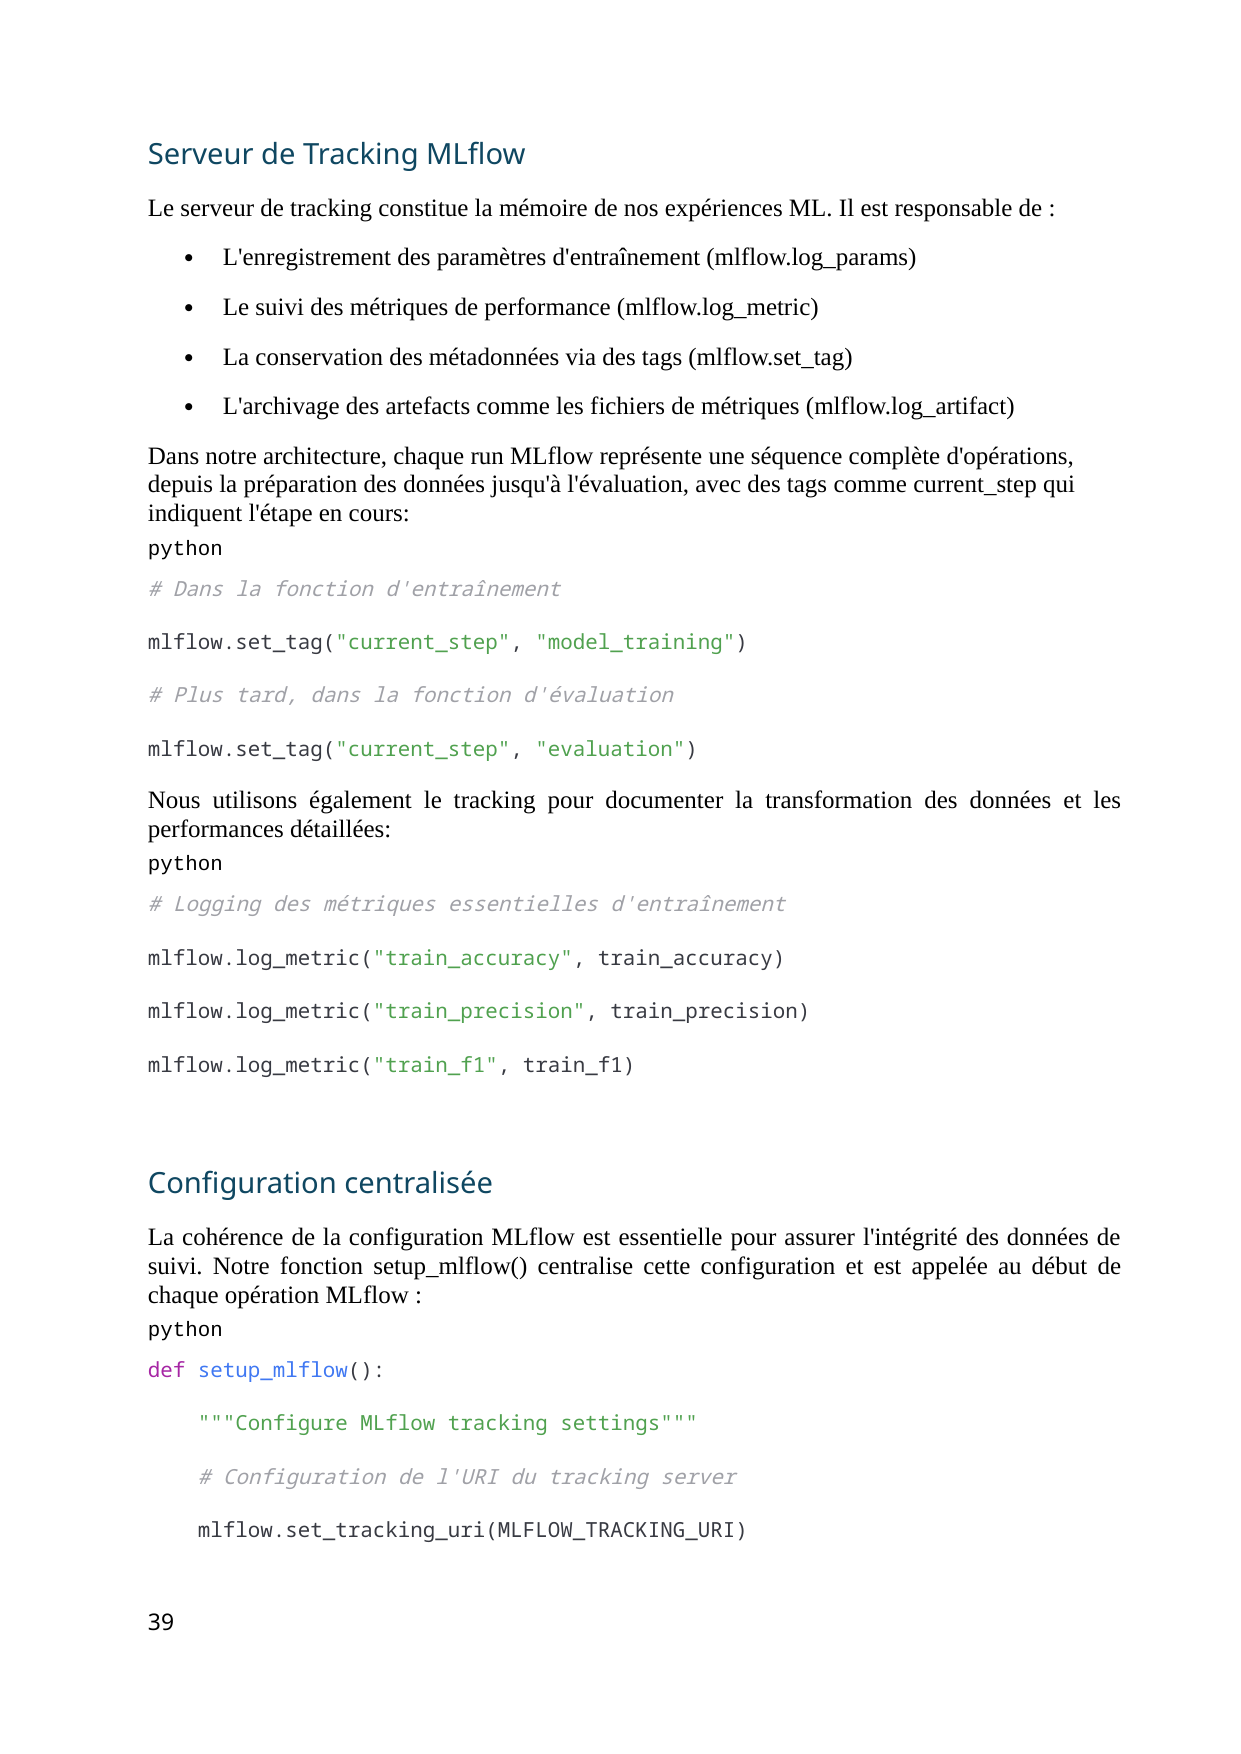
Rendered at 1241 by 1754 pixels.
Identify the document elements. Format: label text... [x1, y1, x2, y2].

text Nous utilisons également le tracking pour documenter la transformation des données et les performances détaillées: [148, 785, 1122, 843]
text python [148, 1319, 1122, 1342]
text mlflow.log_metric("train_accuracy", train_accuracy) [148, 943, 1122, 971]
text def setup_mlflow(): [148, 1355, 1122, 1383]
list L'archivage des artefacts comme les fichiers de métriques (mlflow.log_artifact) [185, 391, 1122, 420]
text python [148, 537, 1122, 561]
text # Plus tard, dans la fonction d'évaluation [148, 681, 1122, 709]
subtitle Configuration centralisée [148, 1162, 1122, 1202]
list L'enregistrement des paramètres d'entraînement (mlflow.log_params) [185, 242, 1122, 271]
text mlflow.set_tracking_uri(MLFLOW_TRACKING_URI) [148, 1515, 1122, 1544]
text Le serveur de tracking constitue la mémoire de nos expériences ML. Il est responsable de : [148, 193, 1122, 222]
text """Configure MLflow tracking settings""" [148, 1408, 1122, 1437]
list La conservation des métadonnées via des tags (mlflow.set_tag) [185, 342, 1122, 370]
text mlflow.log_metric("train_f1", train_f1) [148, 1050, 1122, 1078]
text mlflow.set_tag("current_step", "model_training") [148, 627, 1122, 656]
text mlflow.set_tag("current_step", "evaluation") [148, 734, 1122, 762]
text # Logging des métriques essentielles d'entraînement [148, 889, 1122, 918]
text # Configuration de l'URI du tracking server [148, 1462, 1122, 1490]
subtitle Serveur de Tracking MLflow [148, 133, 1122, 173]
text mlflow.log_metric("train_precision", train_precision) [148, 996, 1122, 1025]
text # Dans la fonction d'entraînement [148, 574, 1122, 602]
text python [148, 853, 1122, 877]
text La cohérence de la configuration MLflow est essentielle pour assurer l'intégrité des données de suivi. Notre fonction setup_mlflow() centralise cette configuration et est appelée au début de chaque opération MLflow : [148, 1222, 1122, 1308]
list Le suivi des métriques de performance (mlflow.log_metric) [185, 292, 1122, 321]
text Dans notre architecture, chaque run MLflow représente une séquence complète d'opérations, depuis la préparation des données jusqu'à l'évaluation, avec des tags comme current_step qui indiquent l'étape en cours: [148, 441, 1122, 527]
